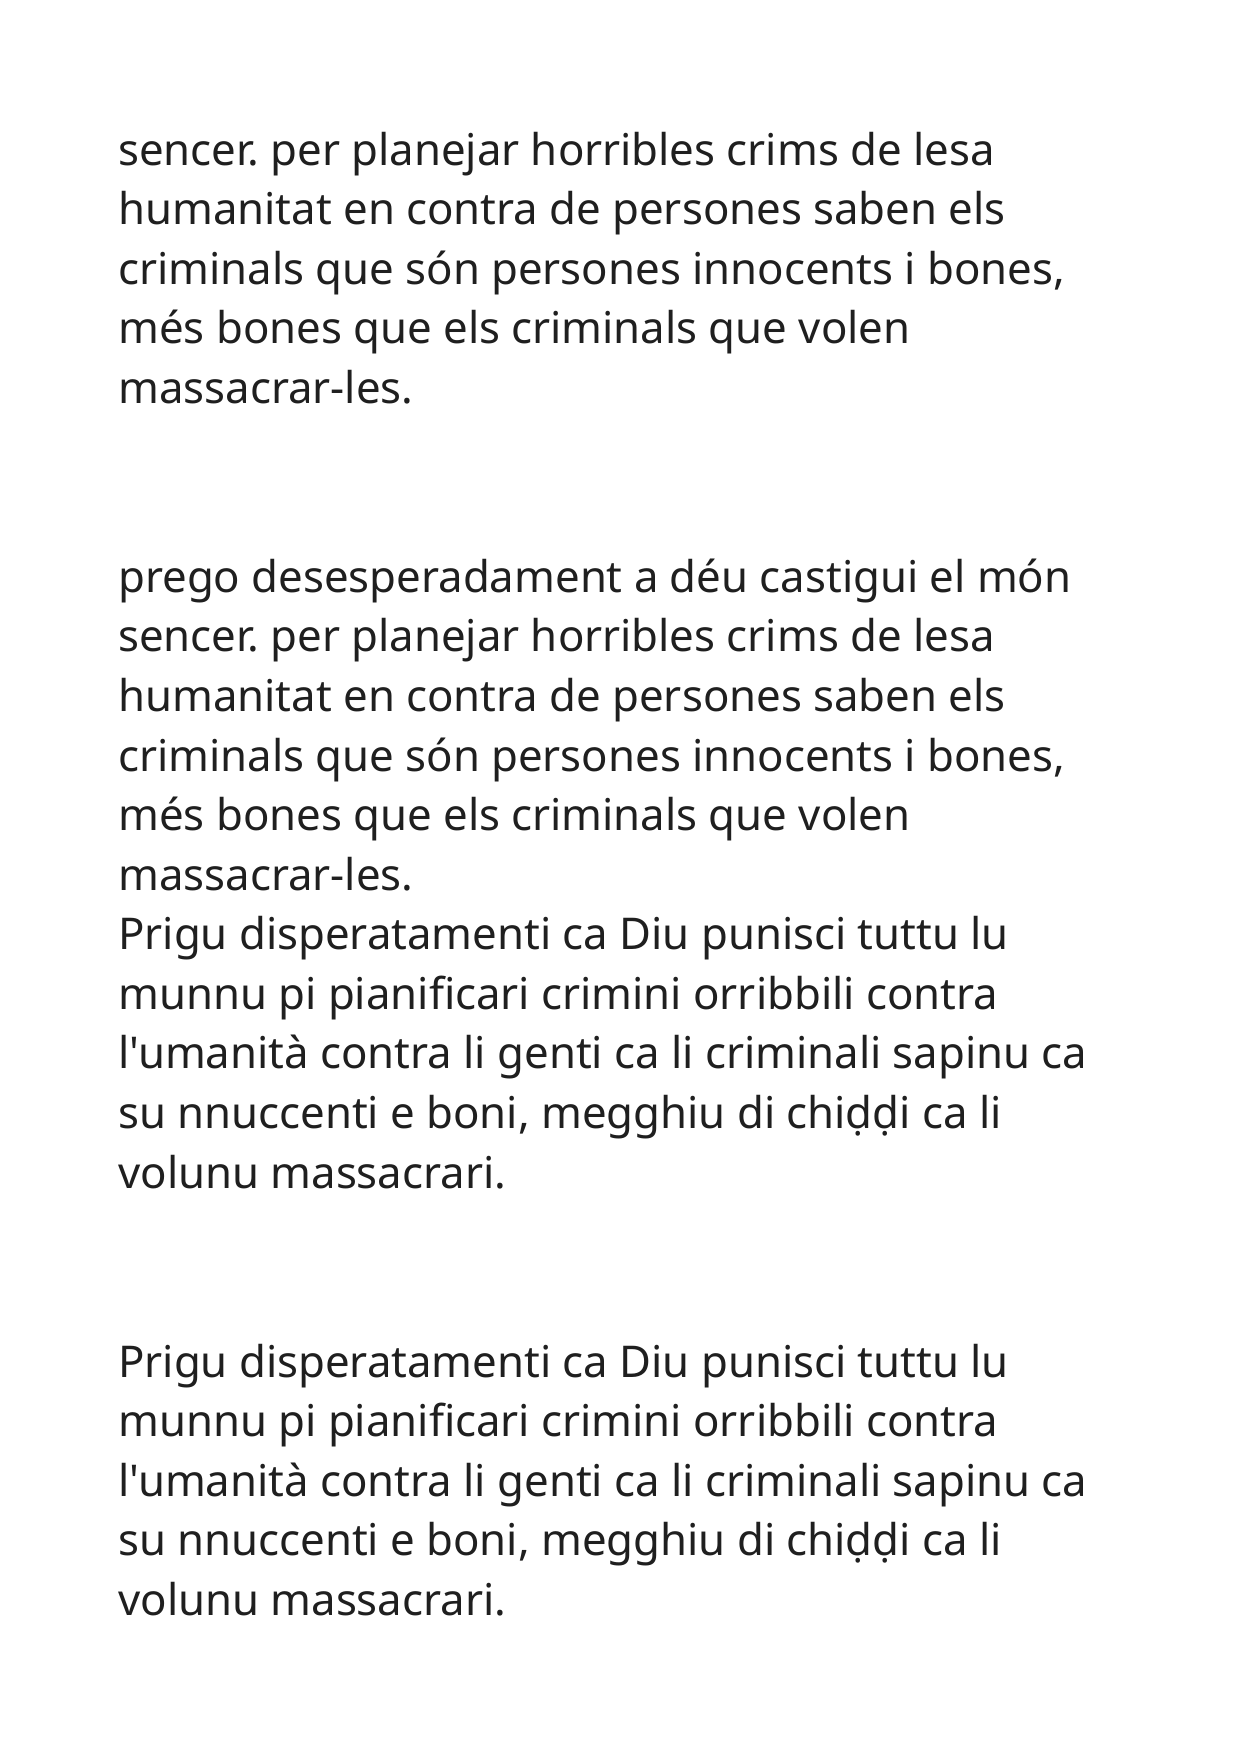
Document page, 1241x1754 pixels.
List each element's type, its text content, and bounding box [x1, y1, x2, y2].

text Prigu disperatamenti ca Diu punisci tuttu lu munnu pi pianificari crimini orribbili contra l'umanità contra li genti ca li criminali sapinu ca su nnuccenti e boni, megghiu di chiḍḍi ca li volunu massacrari. [118, 1330, 1122, 1628]
text sencer. per planejar horribles crims de lesa humanitat en contra de persones saben els criminals que són persones innocents i bones, més bones que els criminals que volen massacrar-les. [118, 118, 1122, 416]
text prego desesperadament a déu castigui el món sencer. per planejar horribles crims de lesa humanitat en contra de persones saben els criminals que són persones innocents i bones, més bones que els criminals que volen massacrar-les. [118, 545, 1122, 903]
text Prigu disperatamenti ca Diu punisci tuttu lu munnu pi pianificari crimini orribbili contra l'umanità contra li genti ca li criminali sapinu ca su nnuccenti e boni, megghiu di chiḍḍi ca li volunu massacrari. [118, 903, 1122, 1201]
